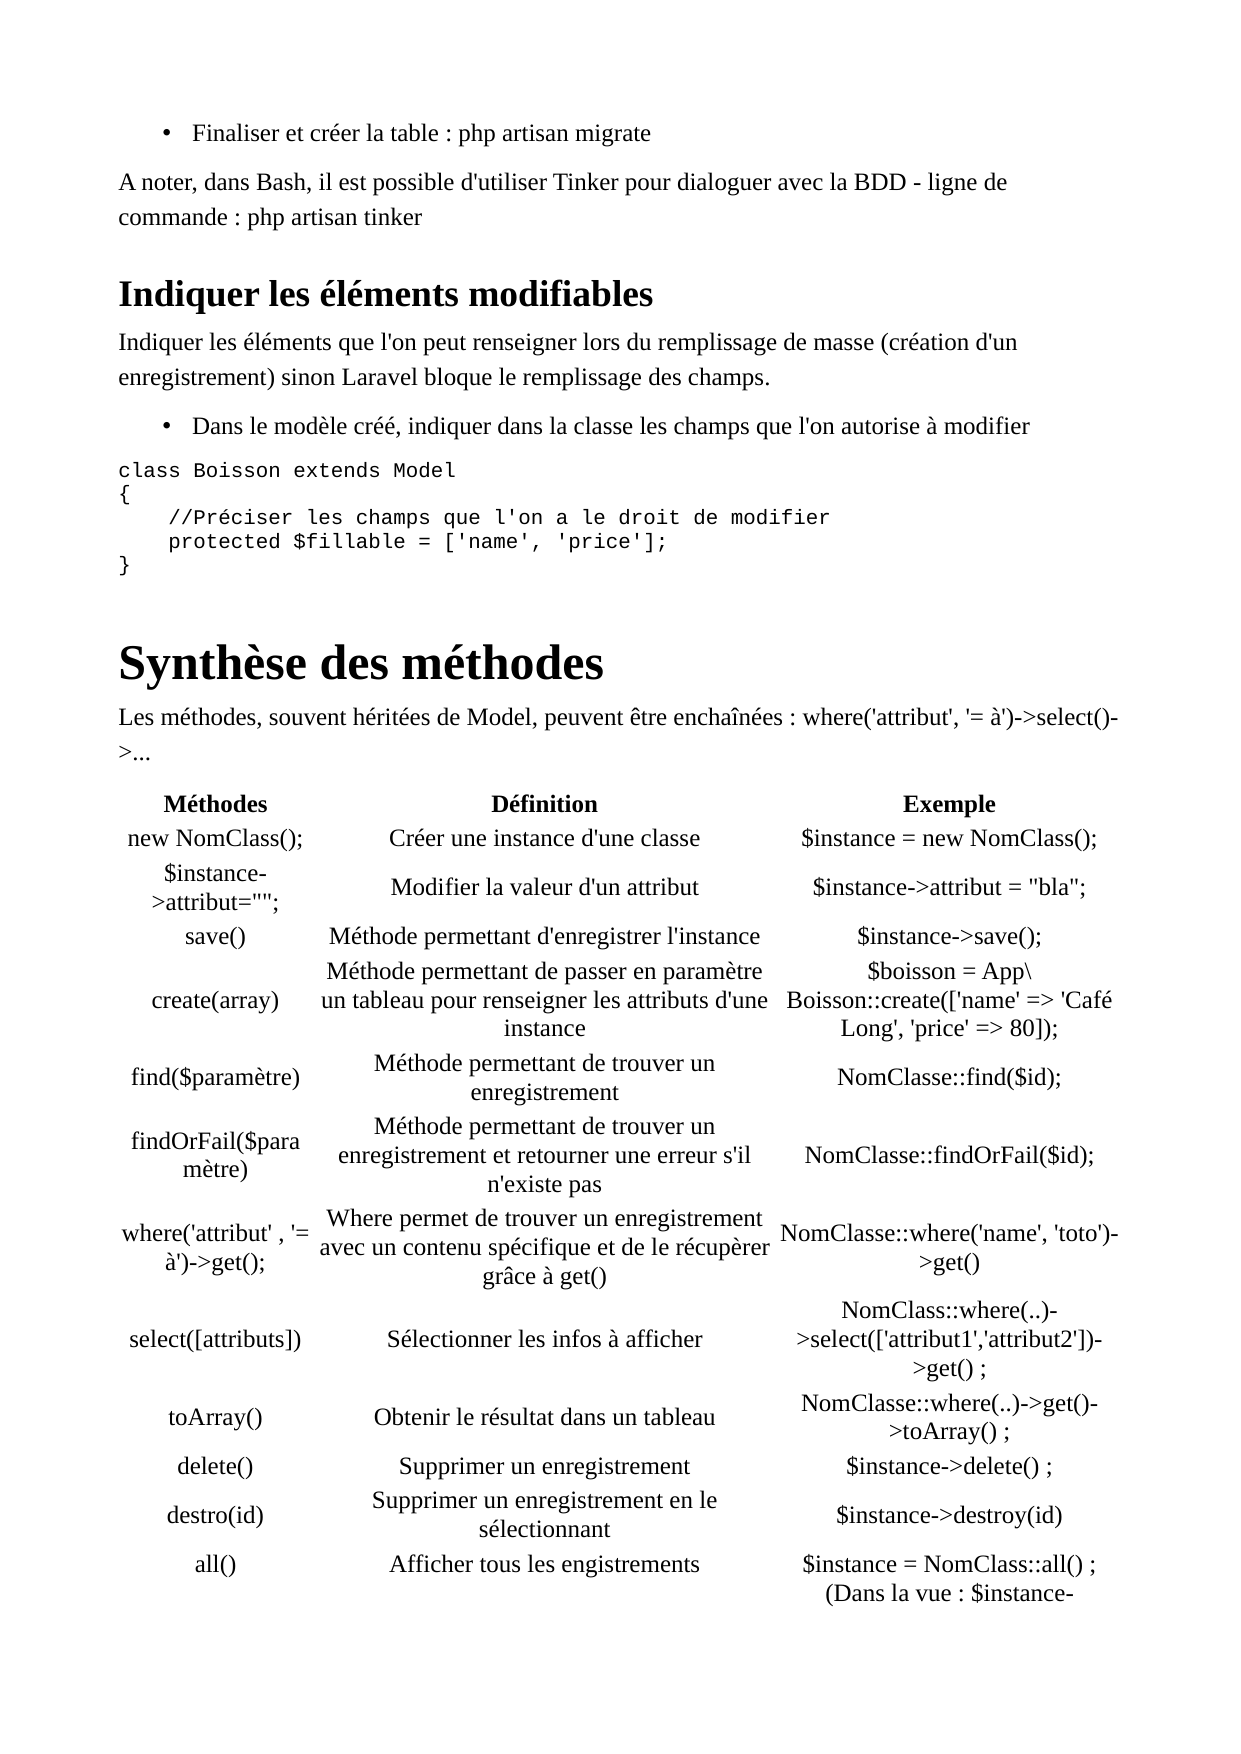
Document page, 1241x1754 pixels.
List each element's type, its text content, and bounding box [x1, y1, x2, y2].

table_cell NomClasse::find($id); [777, 1045, 1122, 1108]
list Dans le modèle créé, indiquer dans la classe les champs que l'on autorise à modifier [162, 411, 1122, 439]
table_cell Afficher tous les engistrements [313, 1546, 777, 1609]
table_cell Supprimer un enregistrement [313, 1448, 777, 1483]
table_cell Méthode permettant d'enregistrer l'instance [313, 919, 777, 953]
table_cell toArray() [118, 1385, 312, 1448]
table_cell all() [118, 1546, 312, 1609]
table_cell $instance = NomClass::all() ; (Dans la vue : $instance- [777, 1546, 1122, 1609]
subtitle Indiquer les éléments modifiables [118, 272, 1122, 315]
table_cell NomClasse::findOrFail($id); [777, 1109, 1122, 1201]
subtitle Synthèse des méthodes [118, 632, 1122, 690]
table_cell new NomClass(); [118, 821, 312, 855]
table_cell Méthode permettant de trouver un enregistrement [313, 1045, 777, 1108]
table_header Méthodes [118, 786, 312, 821]
table_cell where('attribut' , '= à')->get(); [118, 1201, 312, 1293]
text A noter, dans Bash, il est possible d'utiliser Tinker pour dialoguer avec la BDD - ligne de commande : php artisan tinker [118, 167, 1122, 230]
table_cell $instance->attribut = "bla"; [777, 855, 1122, 918]
text //Préciser les champs que l'on a le droit de modifier [118, 507, 1122, 531]
table_cell $instance->save(); [777, 919, 1122, 953]
table_header Définition [313, 786, 777, 821]
table_cell Supprimer un enregistrement en le sélectionnant [313, 1483, 777, 1546]
table_cell save() [118, 919, 312, 953]
text Indiquer les éléments que l'on peut renseigner lors du remplissage de masse (création d'un enregistrement) sinon Laravel bloque le remplissage des champs. [118, 327, 1122, 390]
table_cell $boisson = App\Boisson::create(['name' => 'Café Long', 'price' => 80]); [777, 953, 1122, 1045]
table_cell NomClass::where(..)->select(['attribut1','attribut2'])->get() ; [777, 1293, 1122, 1385]
table_header Exemple [777, 786, 1122, 821]
table_cell delete() [118, 1448, 312, 1483]
table_cell Obtenir le résultat dans un tableau [313, 1385, 777, 1448]
table_cell findOrFail($paramètre) [118, 1109, 312, 1201]
table_cell Créer une instance d'une classe [313, 821, 777, 855]
table_cell destro(id) [118, 1483, 312, 1546]
text protected $fillable = ['name', 'price']; [118, 531, 1122, 554]
table_cell select([attributs]) [118, 1293, 312, 1385]
table_cell NomClasse::where('name', 'toto')->get() [777, 1201, 1122, 1293]
table_cell find($paramètre) [118, 1045, 312, 1108]
table_cell Sélectionner les infos à afficher [313, 1293, 777, 1385]
table_cell Modifier la valeur d'un attribut [313, 855, 777, 918]
table_cell create(array) [118, 953, 312, 1045]
table_cell $instance->destroy(id) [777, 1483, 1122, 1546]
text { [118, 483, 1122, 507]
text } [118, 554, 1122, 578]
table_cell Méthode permettant de passer en paramètre un tableau pour renseigner les attributs d'une instance [313, 953, 777, 1045]
table_cell $instance->delete() ; [777, 1448, 1122, 1483]
table_cell Where permet de trouver un enregistrement avec un contenu spécifique et de le récupèrer grâce à get() [313, 1201, 777, 1293]
table_cell NomClasse::where(..)->get()->toArray() ; [777, 1385, 1122, 1448]
table_cell $instance = new NomClass(); [777, 821, 1122, 855]
table_cell Méthode permettant de trouver un enregistrement et retourner une erreur s'il n'existe pas [313, 1109, 777, 1201]
text class Boisson extends Model [118, 460, 1122, 483]
text Les méthodes, souvent héritées de Model, peuvent être enchaînées : where('attribut', '= à')->select()->... [118, 702, 1122, 766]
list Finaliser et créer la table : php artisan migrate [162, 118, 1122, 147]
table_cell $instance->attribut=""; [118, 855, 312, 918]
